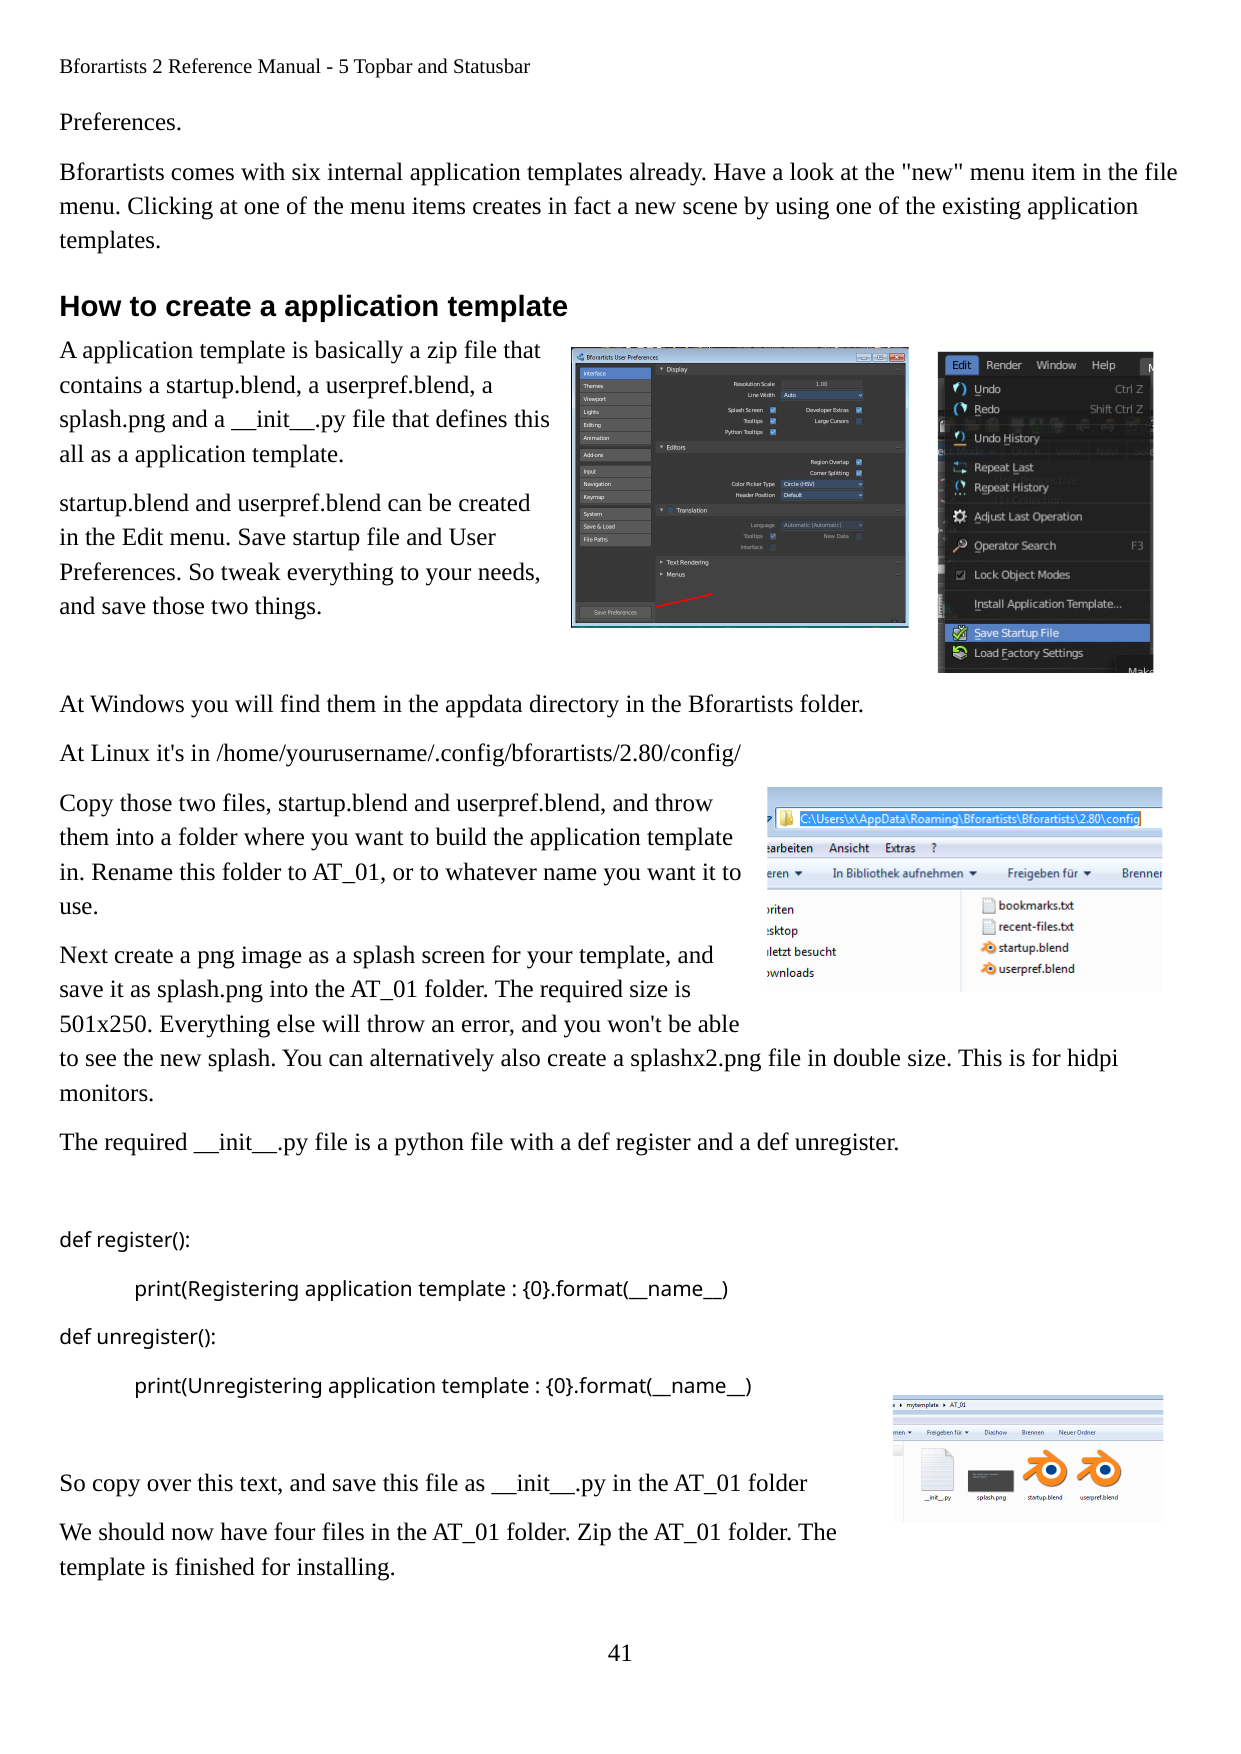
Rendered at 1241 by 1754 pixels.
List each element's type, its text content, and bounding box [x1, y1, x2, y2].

text startup.blend and userpref.blend can be created in the Edit menu. Save startup file and User Preferences. So tweak everything to your needs, and save those two things. [59, 488, 571, 620]
text Preferences. [59, 107, 1181, 136]
text print(Unregistering application template : {0}.format(__name__) [59, 1371, 1181, 1399]
text def register(): [59, 1225, 1181, 1254]
picture [767, 787, 1163, 992]
text A application template is basically a zip file that contains a startup.blend, a userpref.blend, a splash.png and a __init__.py file that defines this all as a application template. [59, 335, 1181, 468]
text Bforartists comes with six internal application templates already. Have a look at the "new" menu item in the file menu. Clicking at one of the menu items creates in fact a new scene by using one of the existing application templates. [59, 157, 1181, 254]
subtitle How to create a application template [59, 289, 1181, 323]
text [909, 488, 937, 620]
text We should now have four files in the AT_01 folder. Zip the AT_01 folder. The template is finished for installing. [59, 1517, 1181, 1581]
text The required __init__.py file is a python file with a def register and a def unregister. [59, 1127, 1181, 1156]
text So copy over this text, and save this file as __init__.py in the AT_01 folder [59, 1468, 892, 1497]
text At Windows you will find them in the appdata directory in the Bforartists folder. [59, 689, 1181, 718]
text def unregister(): [59, 1322, 1181, 1351]
text Copy those two files, startup.blend and userpref.blend, and throw them into a folder where you want to build the application template in. Rename this folder to AT_01, or to whatever name you want it to use. [59, 788, 767, 920]
text print(Registering application template : {0}.format(__name__) [59, 1274, 1181, 1302]
text At Linux it's in /home/yourusername/.config/bforartists/2.80/config/ [59, 738, 1181, 767]
text [1154, 488, 1181, 620]
text Next create a png image as a splash screen for your template, and save it as splash.png into the AT_01 folder. The required size is 501x250. Everything else will throw an error, and you won't be able to see the new splash. You can alternatively also create a splashx2.png file in double size. This is for hidpi monitors. [59, 940, 1181, 1107]
picture [571, 347, 909, 628]
picture [892, 1395, 1164, 1522]
picture [937, 351, 1154, 673]
